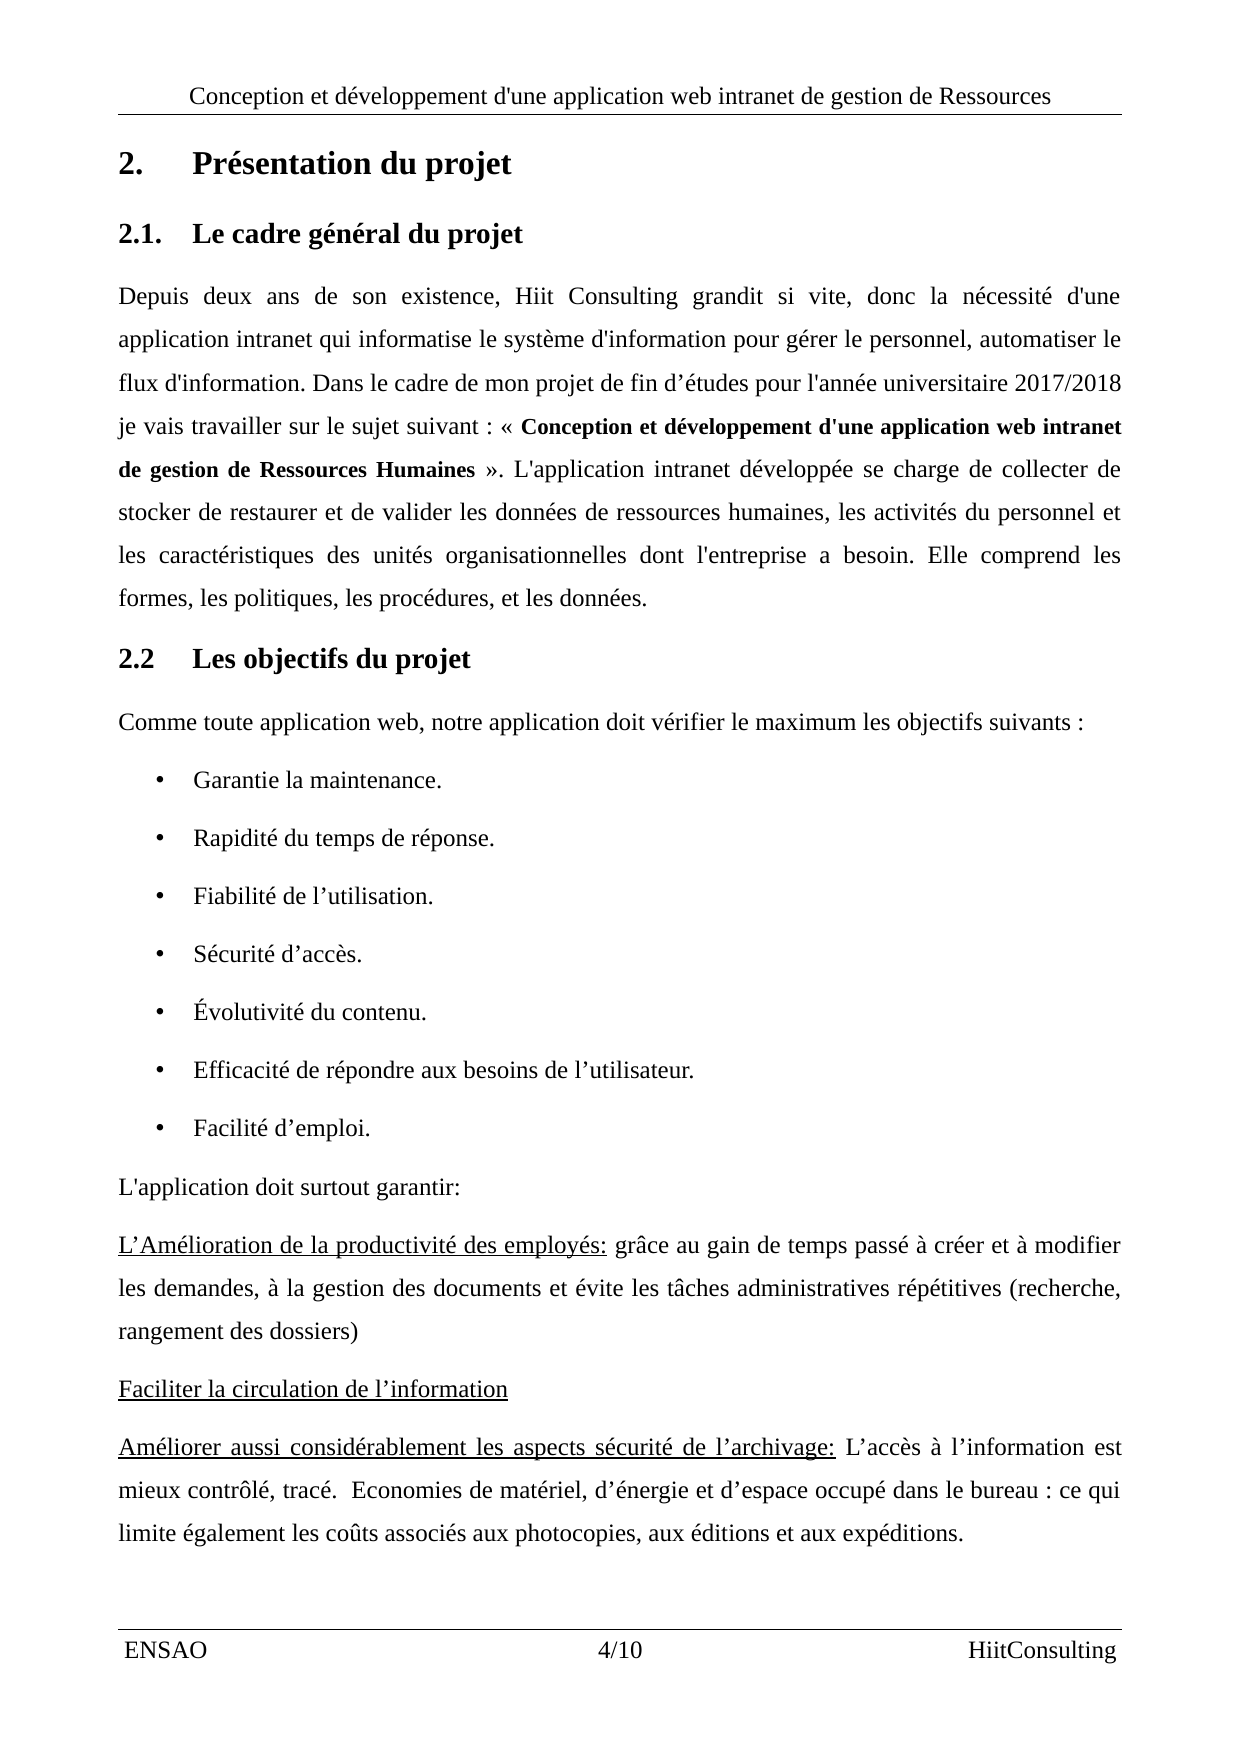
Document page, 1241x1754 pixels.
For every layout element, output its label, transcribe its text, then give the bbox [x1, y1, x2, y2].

list Efficacité de répondre aux besoins de l’utilisateur. [156, 1055, 1122, 1084]
text Comme toute application web, notre application doit vérifier le maximum les objectifs suivants : [118, 707, 1122, 735]
list Facilité d’emploi. [156, 1113, 1122, 1142]
text Améliorer aussi considérablement les aspects sécurité de l’archivage: L’accès à l’information est mieux contrôlé, tracé. Economies de matériel, d’énergie et d’espace occupé dans le bureau : ce qui limite également les coûts associés aux photocopies, aux éditions et aux expéditions. [118, 1432, 1122, 1547]
text Depuis deux ans de son existence, Hiit Consulting grandit si vite, donc la nécessité d'une application intranet qui informatise le système d'information pour gérer le personnel, automatiser le flux d'information. Dans le cadre de mon projet de fin d’études pour l'année universitaire 2017/2018 je vais travailler sur le sujet suivant : « Conception et développement d'une application web intranet de gestion de Ressources Humaines ». L'application intranet développée se charge de collecter de stocker de restaurer et de valider les données de ressources humaines, les activités du personnel et les caractéristiques des unités organisationnelles dont l'entreprise a besoin. Elle comprend les formes, les politiques, les procédures, et les données. [118, 281, 1122, 612]
list Évolutivité du contenu. [156, 997, 1122, 1026]
text 2. Présentation du projet [118, 143, 1122, 182]
list Rapidité du temps de réponse. [156, 823, 1122, 852]
text L’Amélioration de la productivité des employés: grâce au gain de temps passé à créer et à modifier les demandes, à la gestion des documents et évite les tâches administratives répétitives (recherche, rangement des dossiers) [118, 1230, 1122, 1345]
list Garantie la maintenance. [156, 765, 1122, 793]
list Fiabilité de l’utilisation. [156, 881, 1122, 910]
text L'application doit surtout garantir: [118, 1172, 1122, 1200]
text 2.2 Les objectifs du projet [118, 641, 1122, 675]
text Faciliter la circulation de l’information [118, 1374, 1122, 1403]
text 2.1. Le cadre général du projet [118, 216, 1122, 249]
list Sécurité d’accès. [156, 939, 1122, 968]
